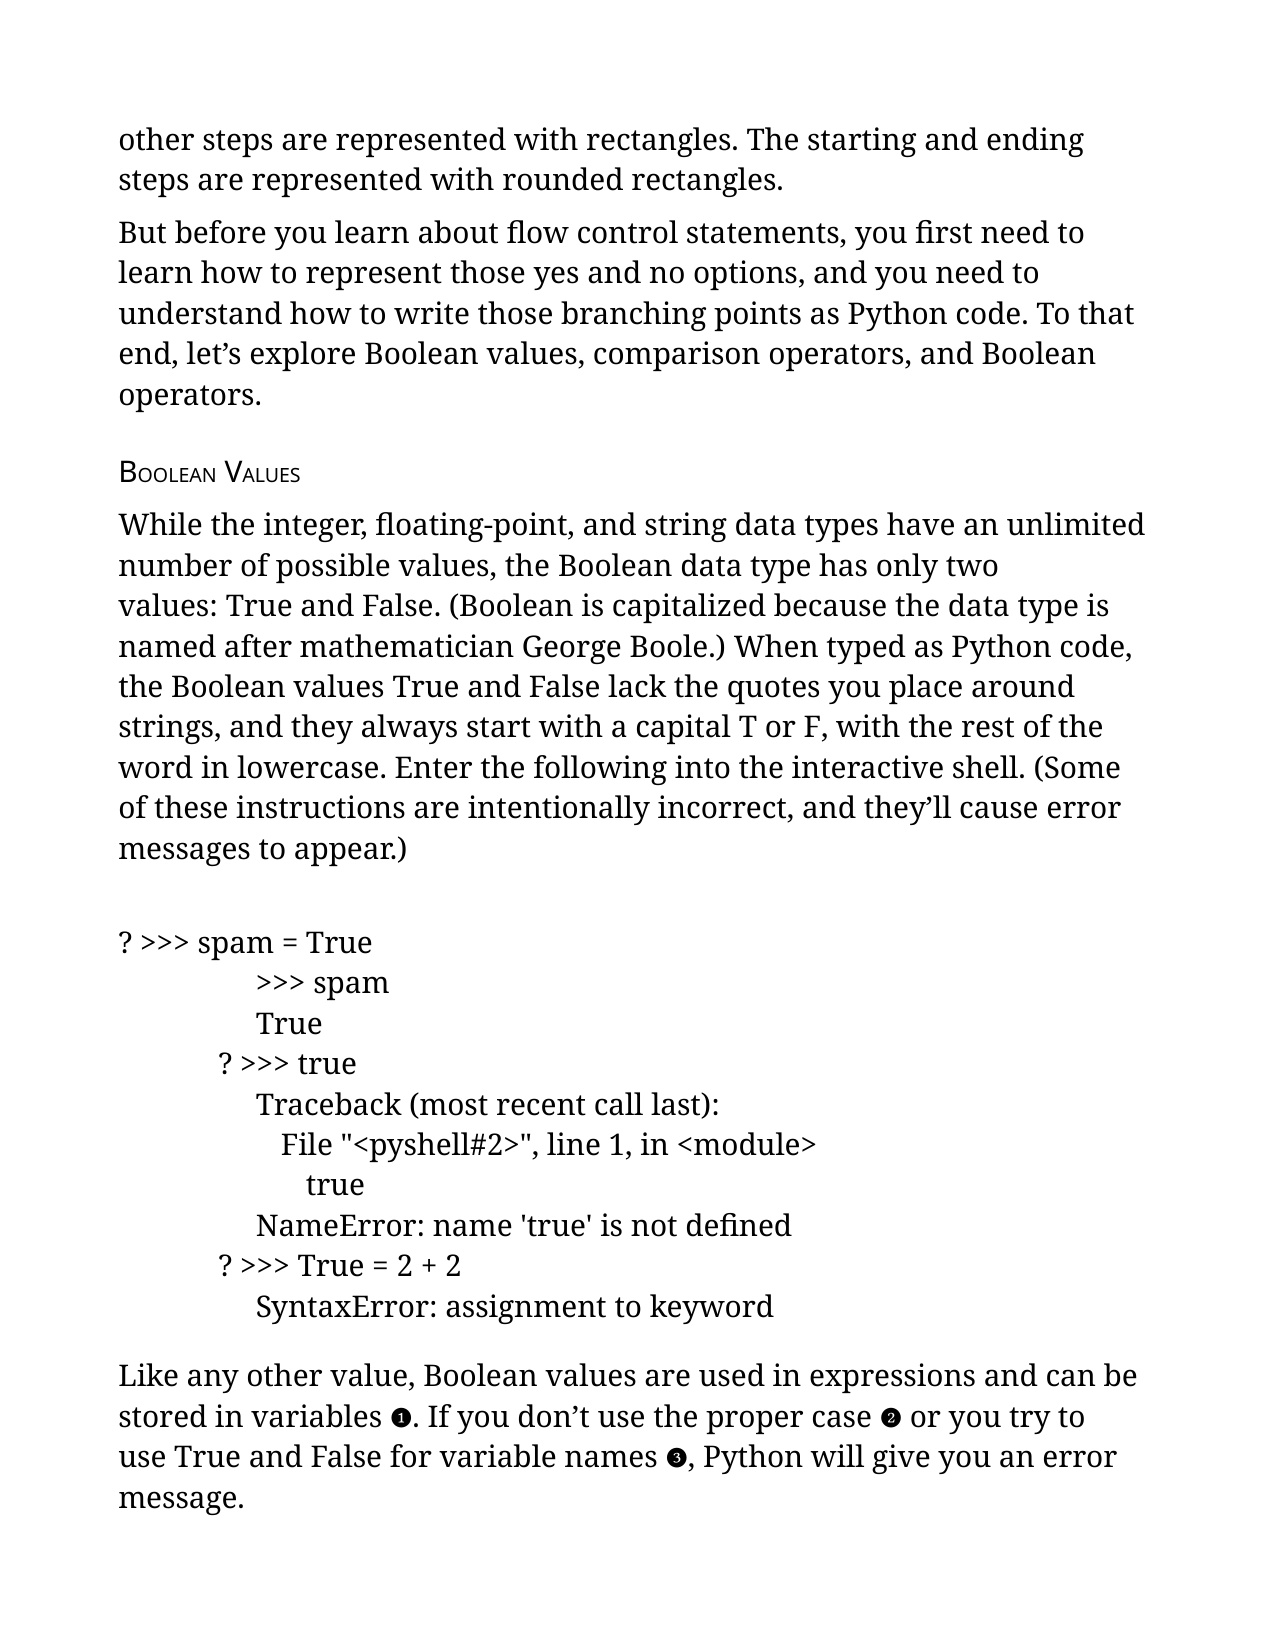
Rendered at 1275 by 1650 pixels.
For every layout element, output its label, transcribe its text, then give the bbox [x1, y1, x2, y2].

text Like any other value, Boolean values are used in expressions and can be stored in variables ❶. If you don’t use the proper case ❷ or you try to use True and False for variable names ❸, Python will give you an error message. [118, 1355, 1157, 1517]
text other steps are represented with rectangles. The starting and ending steps are represented with rounded rectangles. [118, 118, 1157, 199]
text True [118, 1002, 1157, 1043]
text ? >>> true [118, 1043, 1157, 1083]
text NameError: name 'true' is not defined [118, 1204, 1157, 1245]
text Traceback (most recent call last): [118, 1083, 1157, 1123]
text ? >>> spam = True [118, 921, 1157, 962]
text But before you learn about flow control statements, you first need to learn how to represent those yes and no options, and you need to understand how to write those branching points as Python code. To that end, let’s explore Boolean values, comparison operators, and Boolean operators. [118, 211, 1157, 413]
text While the integer, floating-point, and string data types have an unlimited number of possible values, the Boolean data type has only two values: True and False. (Boolean is capitalized because the data type is named after mathematician George Boole.) When typed as Python code, the Boolean values True and False lack the quotes you place around strings, and they always start with a capital T or F, with the rest of the word in lowercase. Enter the following into the interactive shell. (Some of these instructions are intentionally incorrect, and they’ll cause error messages to appear.) [118, 504, 1157, 868]
text SyntaxError: assignment to keyword [118, 1285, 1157, 1326]
subtitle Boolean Values [118, 451, 1157, 491]
text ? >>> True = 2 + 2 [118, 1245, 1157, 1285]
text true [118, 1164, 1157, 1204]
text >>> spam [118, 962, 1157, 1002]
text File "<pyshell#2>", line 1, in <module> [118, 1123, 1157, 1164]
